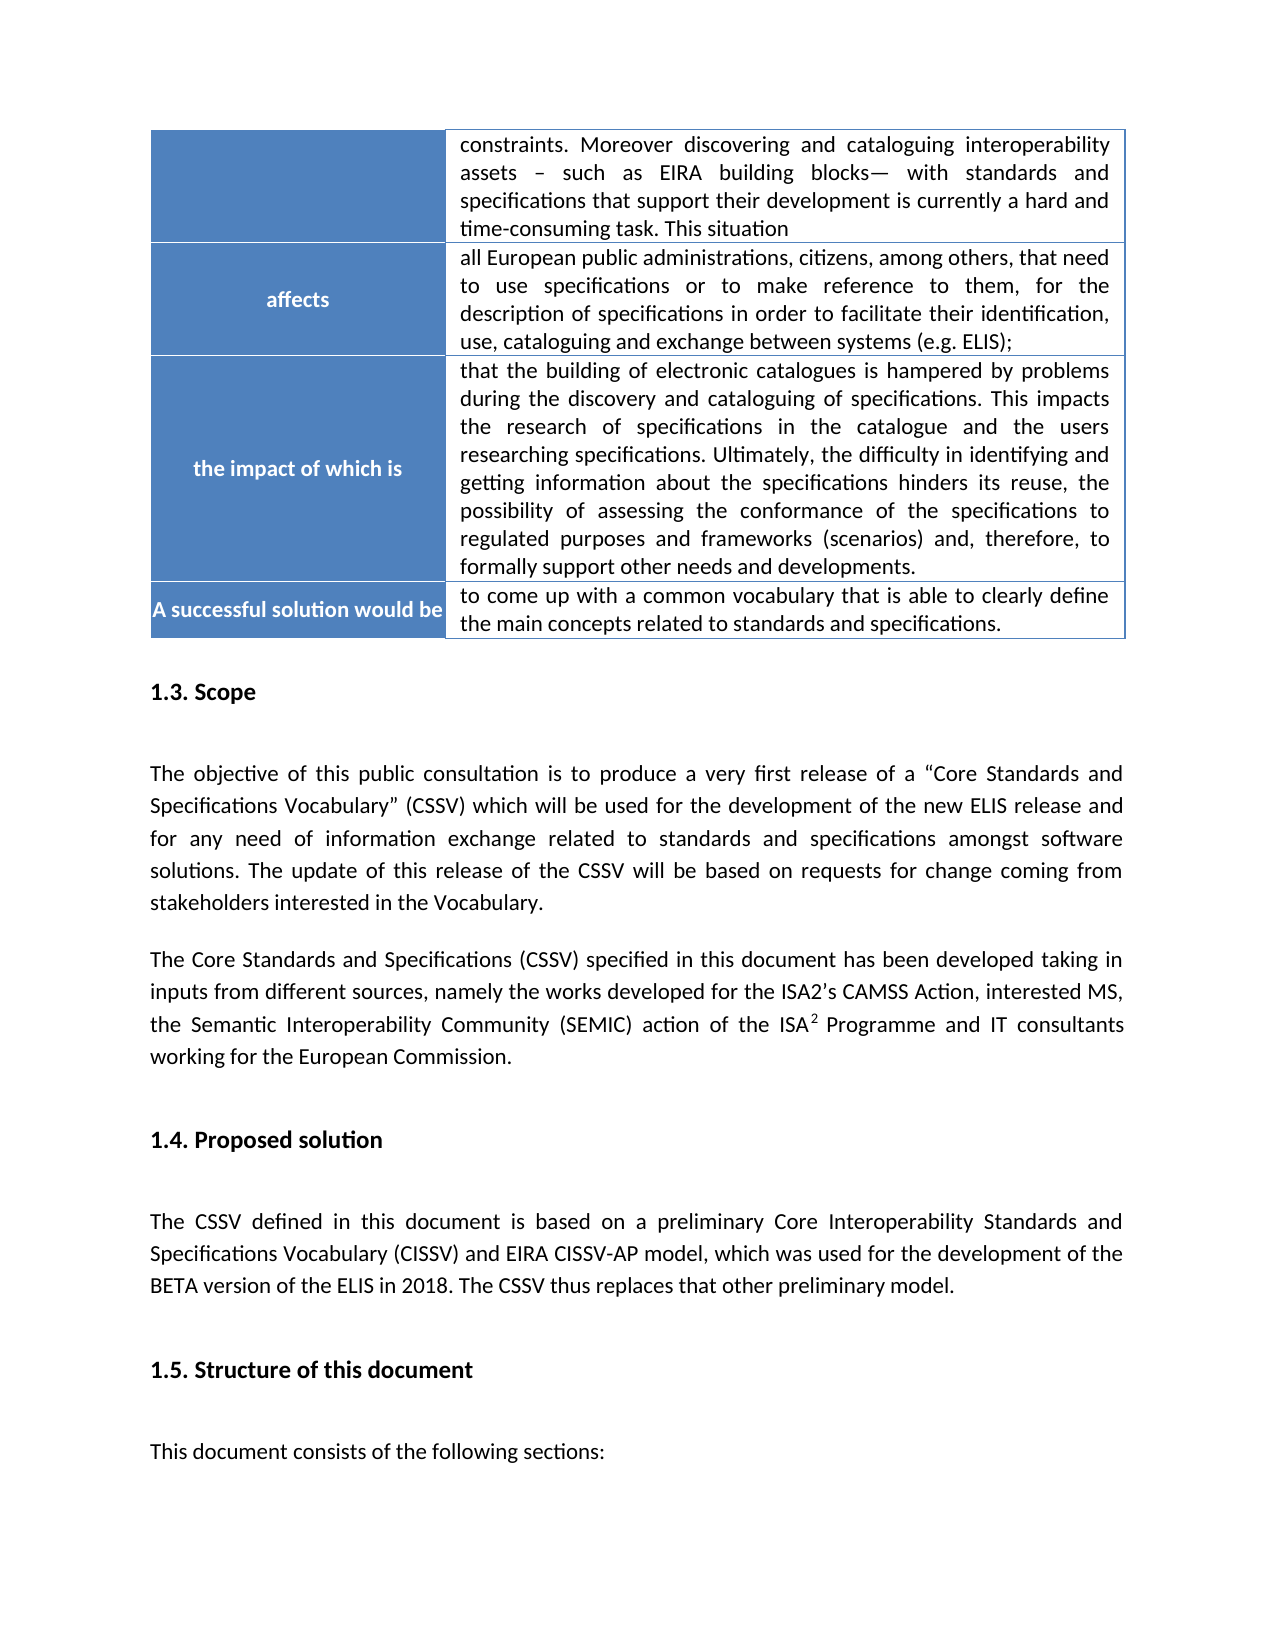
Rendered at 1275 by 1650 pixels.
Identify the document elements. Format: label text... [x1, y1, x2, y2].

table_header [151, 130, 445, 242]
table_cell to come up with a common vocabulary that is able to clearly define the main concepts related to standards and specifications. [446, 582, 1124, 638]
subtitle Proposed solution [150, 1124, 1125, 1154]
table_header constraints. Moreover discovering and cataloguing interoperability assets – such as EIRA building blocks— with standards and specifications that support their development is currently a hard and time-consuming task. This situation [446, 130, 1124, 242]
table_cell all European public administrations, citizens, among others, that need to use specifications or to make reference to them, for the description of specifications in order to facilitate their identification, use, cataloguing and exchange between systems (e.g. ELIS); [446, 243, 1124, 355]
table_cell the impact of which is [151, 356, 445, 581]
subtitle Structure of this document [150, 1354, 1125, 1384]
subtitle Scope [150, 676, 1125, 707]
table_cell A successful solution would be [151, 582, 445, 638]
text The objective of this public consultation is to produce a very first release of a “Core Standards and Specifications Vocabulary” (CSSV) which will be used for the development of the new ELIS release and for any need of information exchange related to standards and specifications amongst software solutions. The update of this release of the CSSV will be based on requests for change coming from stakeholders interested in the Vocabulary. [150, 759, 1125, 916]
table_cell that the building of electronic catalogues is hampered by problems during the discovery and cataloguing of specifications. This impacts the research of specifications in the catalogue and the users researching specifications. Ultimately, the difficulty in identifying and getting information about the specifications hinders its reuse, the possibility of assessing the conformance of the specifications to regulated purposes and frameworks (scenarios) and, therefore, to formally support other needs and developments. [446, 356, 1124, 581]
text This document consists of the following sections: [150, 1437, 1125, 1465]
table_cell affects [151, 243, 445, 355]
text The Core Standards and Specifications (CSSV) specified in this document has been developed taking in inputs from different sources, namely the works developed for the ISA2’s CAMSS Action, interested MS, the Semantic Interoperability Community (SEMIC) action of the ISA2 Programme and IT consultants working for the European Commission. [150, 945, 1125, 1070]
text The CSSV defined in this document is based on a preliminary Core Interoperability Standards and Specifications Vocabulary (CISSV) and EIRA CISSV-AP model, which was used for the development of the BETA version of the ELIS in 2018. The CSSV thus replaces that other preliminary model. [150, 1207, 1125, 1300]
